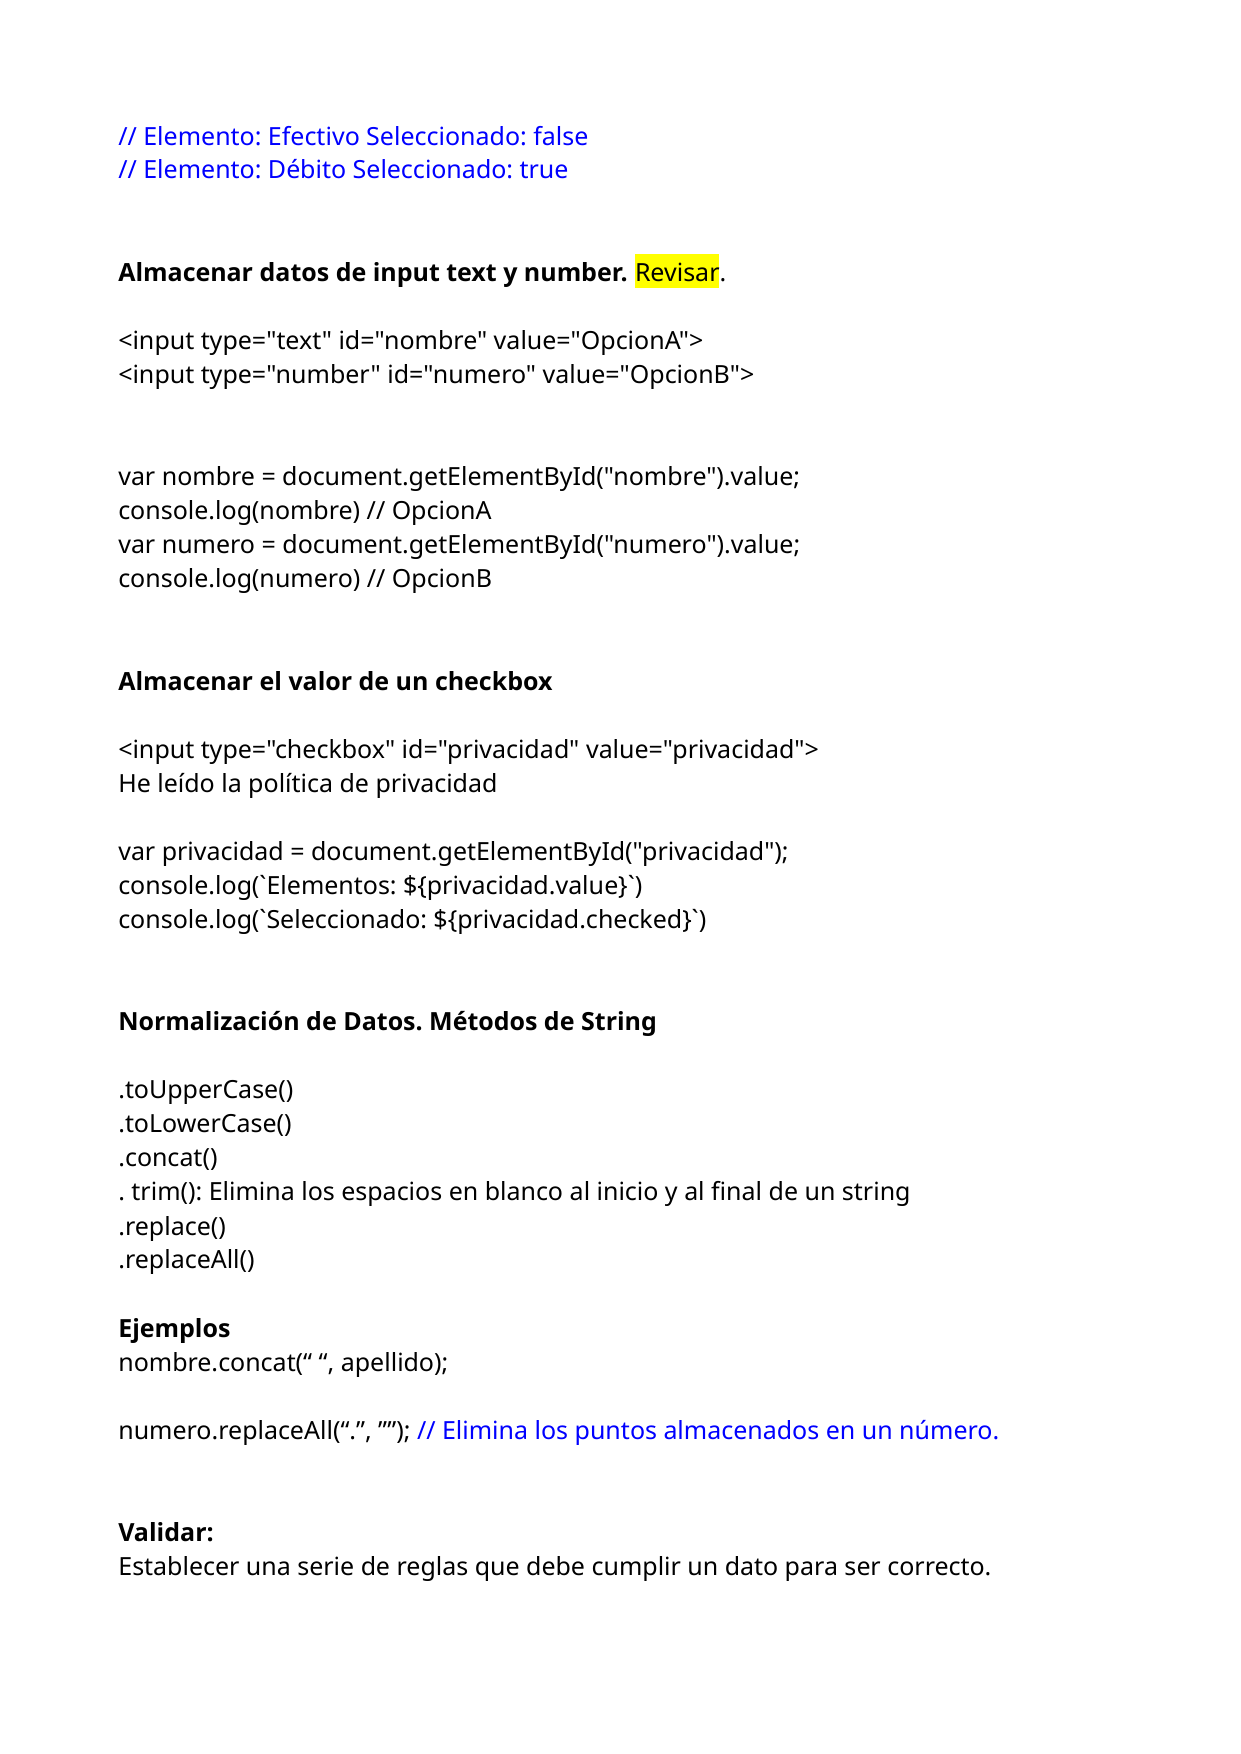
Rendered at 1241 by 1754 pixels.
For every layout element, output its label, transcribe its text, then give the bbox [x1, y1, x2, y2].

text Almacenar datos de input text y number. Revisar. [118, 254, 1122, 288]
text Almacenar el valor de un checkbox [118, 663, 1122, 697]
text <input type="number" id="numero" value="OpcionB"> [118, 357, 1122, 391]
text // Elemento: Débito Seleccionado: true [118, 152, 1122, 186]
text .toUpperCase() [118, 1072, 1122, 1106]
text // Elemento: Efectivo Seleccionado: false [118, 118, 1122, 152]
text console.log(nombre) // OpcionA [118, 493, 1122, 527]
text <input type="checkbox" id="privacidad" value="privacidad"> [118, 731, 1122, 765]
text Normalización de Datos. Métodos de String [118, 1004, 1122, 1038]
text . trim(): Elimina los espacios en blanco al inicio y al final de un string [118, 1174, 1122, 1208]
text var nombre = document.getElementById("nombre").value; [118, 459, 1122, 493]
text .concat() [118, 1140, 1122, 1174]
text var privacidad = document.getElementById("privacidad"); [118, 833, 1122, 867]
text var numero = document.getElementById("numero").value; [118, 527, 1122, 561]
text <input type="text" id="nombre" value="OpcionA"> [118, 322, 1122, 357]
text .replaceAll() [118, 1242, 1122, 1276]
text Validar: [118, 1515, 1122, 1549]
text .toLowerCase() [118, 1106, 1122, 1140]
text Establecer una serie de reglas que debe cumplir un dato para ser correcto. [118, 1549, 1122, 1583]
text Ejemplos [118, 1310, 1122, 1344]
text console.log(numero) // OpcionB [118, 561, 1122, 595]
text console.log(`Elementos: ${privacidad.value}`) [118, 867, 1122, 902]
text numero.replaceAll(“.”, ””); // Elimina los puntos almacenados en un número. [118, 1412, 1122, 1447]
text He leído la política de privacidad [118, 765, 1122, 799]
text .replace() [118, 1208, 1122, 1242]
text console.log(`Seleccionado: ${privacidad.checked}`) [118, 902, 1122, 936]
text nombre.concat(“ “, apellido); [118, 1344, 1122, 1378]
